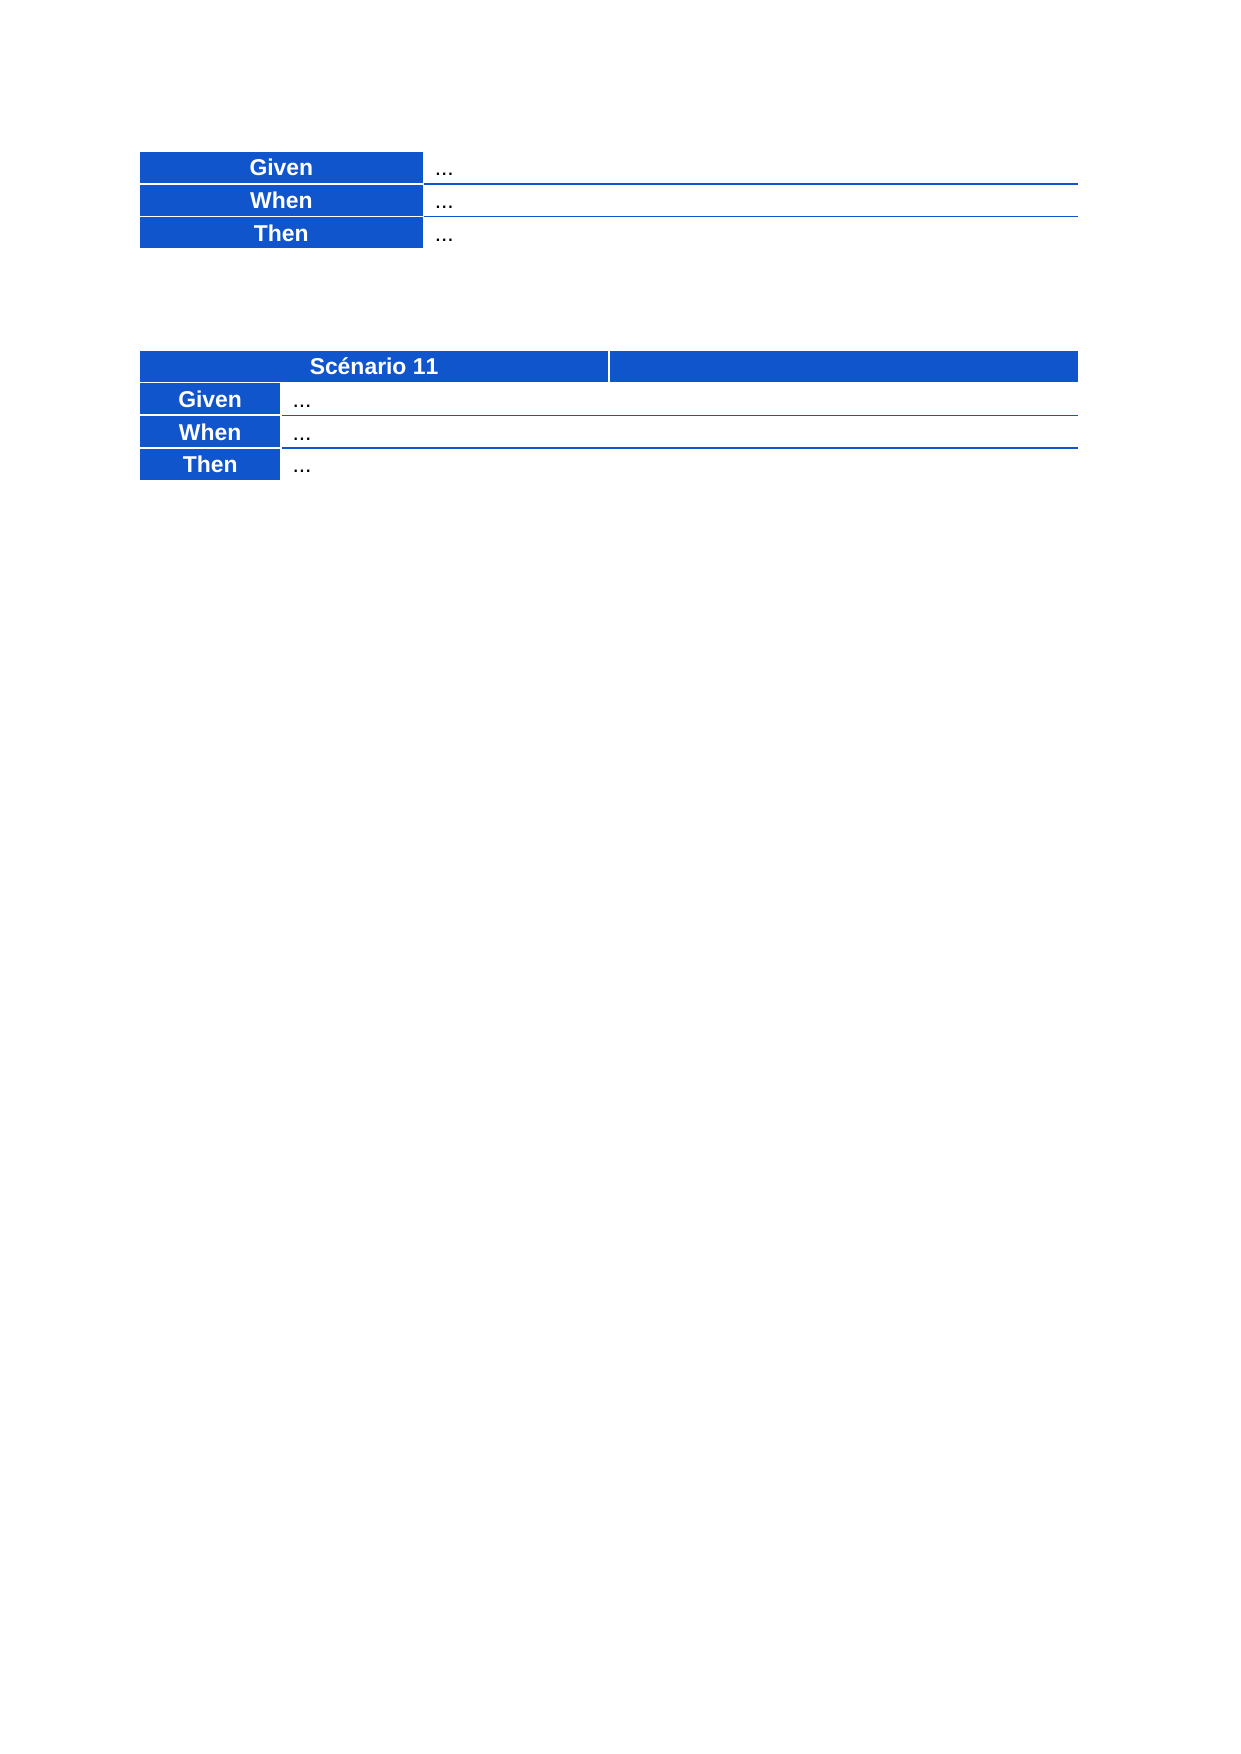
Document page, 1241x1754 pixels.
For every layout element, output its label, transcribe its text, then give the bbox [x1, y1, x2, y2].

table_header [140, 318, 280, 349]
table_cell ... [424, 152, 1078, 183]
table_cell Given [140, 152, 423, 183]
table_cell When [140, 185, 423, 216]
table_cell Scénario 11 [140, 351, 608, 382]
table_header [282, 318, 1078, 349]
table_cell Given [140, 383, 280, 414]
table_cell [610, 351, 1078, 382]
table_cell When [140, 416, 280, 447]
table_cell ... [424, 217, 1078, 248]
table_cell ... [424, 185, 1078, 216]
table_cell ... [282, 449, 1078, 480]
table_cell ... [282, 416, 1078, 447]
table_cell ... [282, 383, 1078, 414]
table_cell Then [140, 449, 280, 480]
table_cell Then [140, 217, 423, 248]
